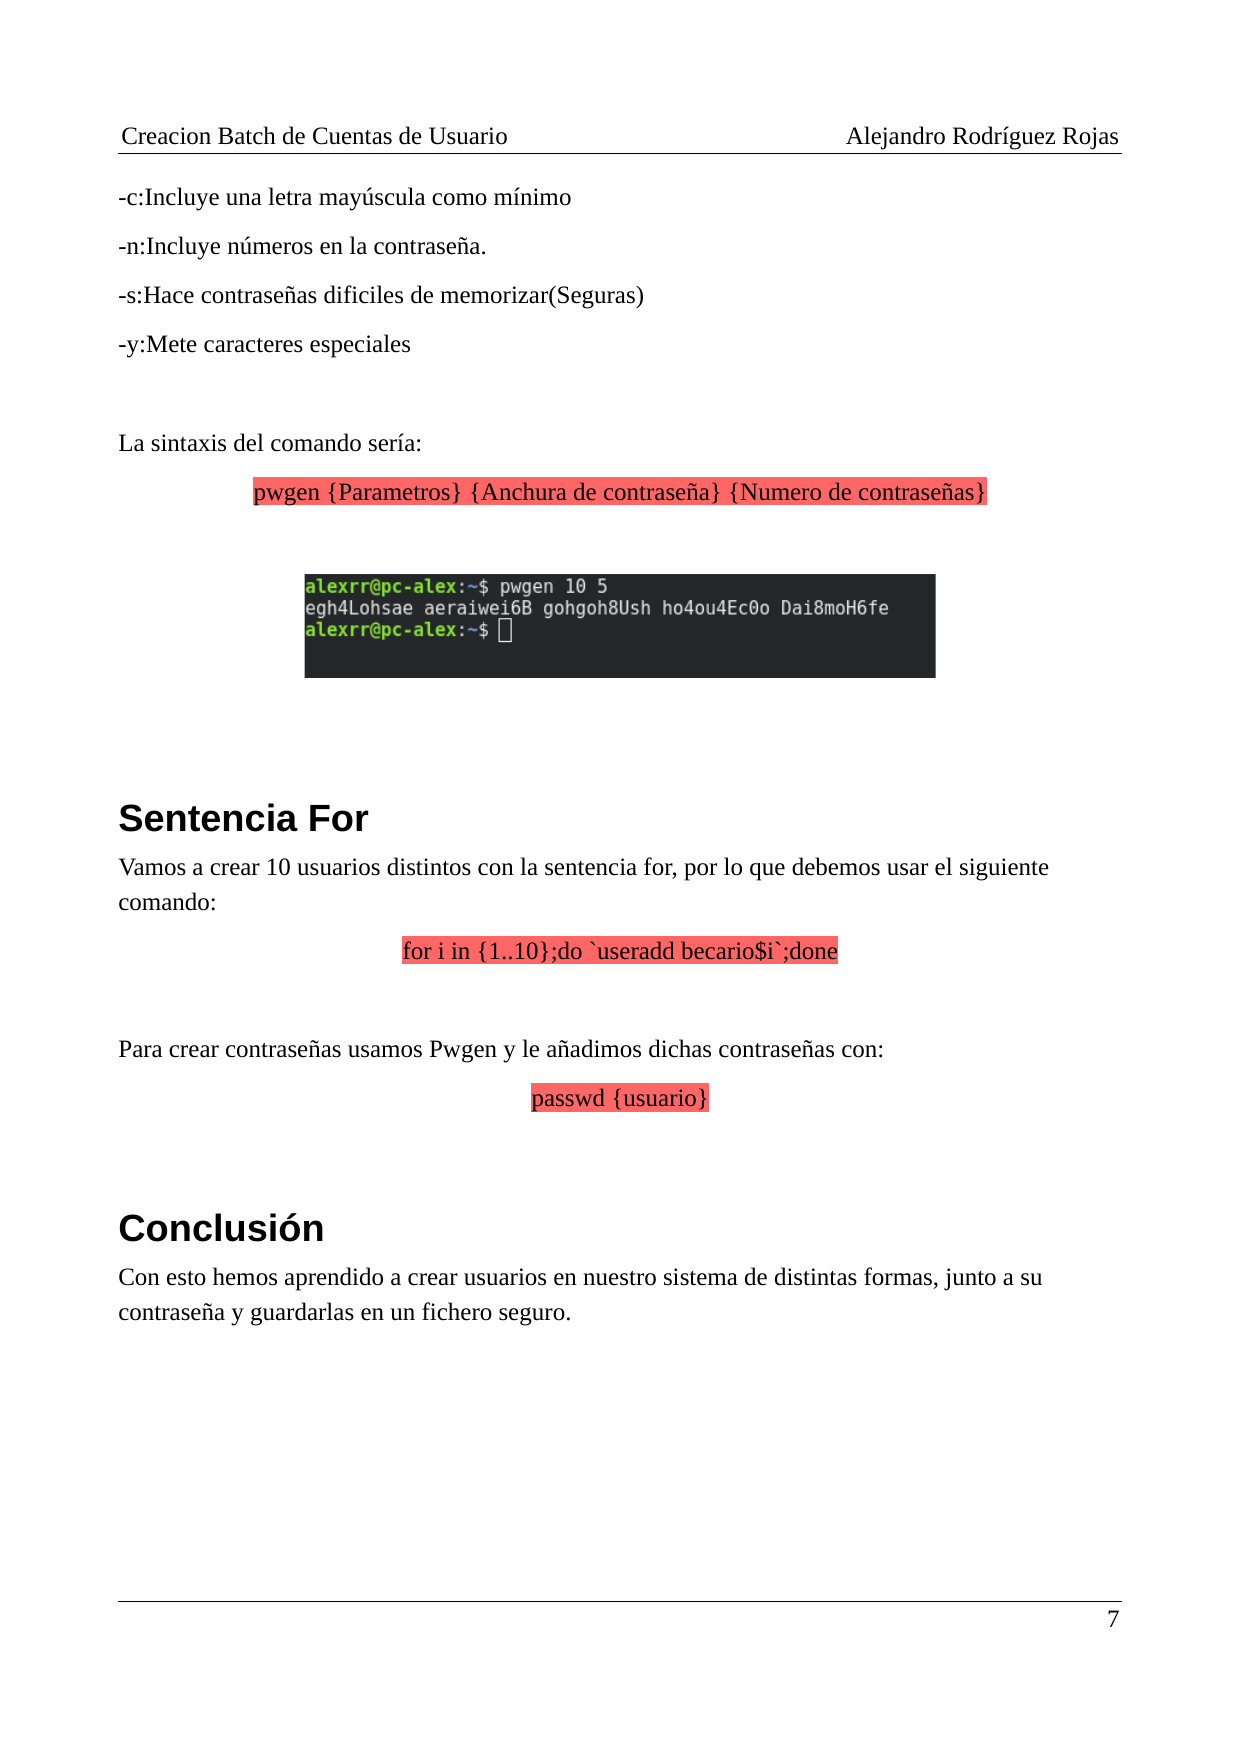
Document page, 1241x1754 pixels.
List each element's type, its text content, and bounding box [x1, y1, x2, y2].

text pwgen {Parametros} {Anchura de contraseña} {Numero de contraseñas} [118, 477, 1122, 505]
text La sintaxis del comando sería: [118, 428, 1122, 456]
subtitle Conclusión [118, 1206, 1122, 1250]
text passwd {usuario} [118, 1083, 1122, 1112]
text Vamos a crear 10 usuarios distintos con la sentencia for, por lo que debemos usar el siguiente comando: [118, 852, 1122, 915]
text -s:Hace contraseñas dificiles de memorizar(Seguras) [118, 280, 1122, 309]
text -c:Incluye una letra mayúscula como mínimo [118, 182, 1122, 211]
text Para crear contraseñas usamos Pwgen y le añadimos dichas contraseñas con: [118, 1034, 1122, 1063]
text -n:Incluye números en la contraseña. [118, 231, 1122, 260]
text -y:Mete caracteres especiales [118, 329, 1122, 358]
text Con esto hemos aprendido a crear usuarios en nuestro sistema de distintas formas, junto a su contraseña y guardarlas en un fichero seguro. [118, 1262, 1122, 1325]
subtitle Sentencia For [118, 796, 1122, 840]
text for i in {1..10};do `useradd becario$i`;done [118, 936, 1122, 964]
